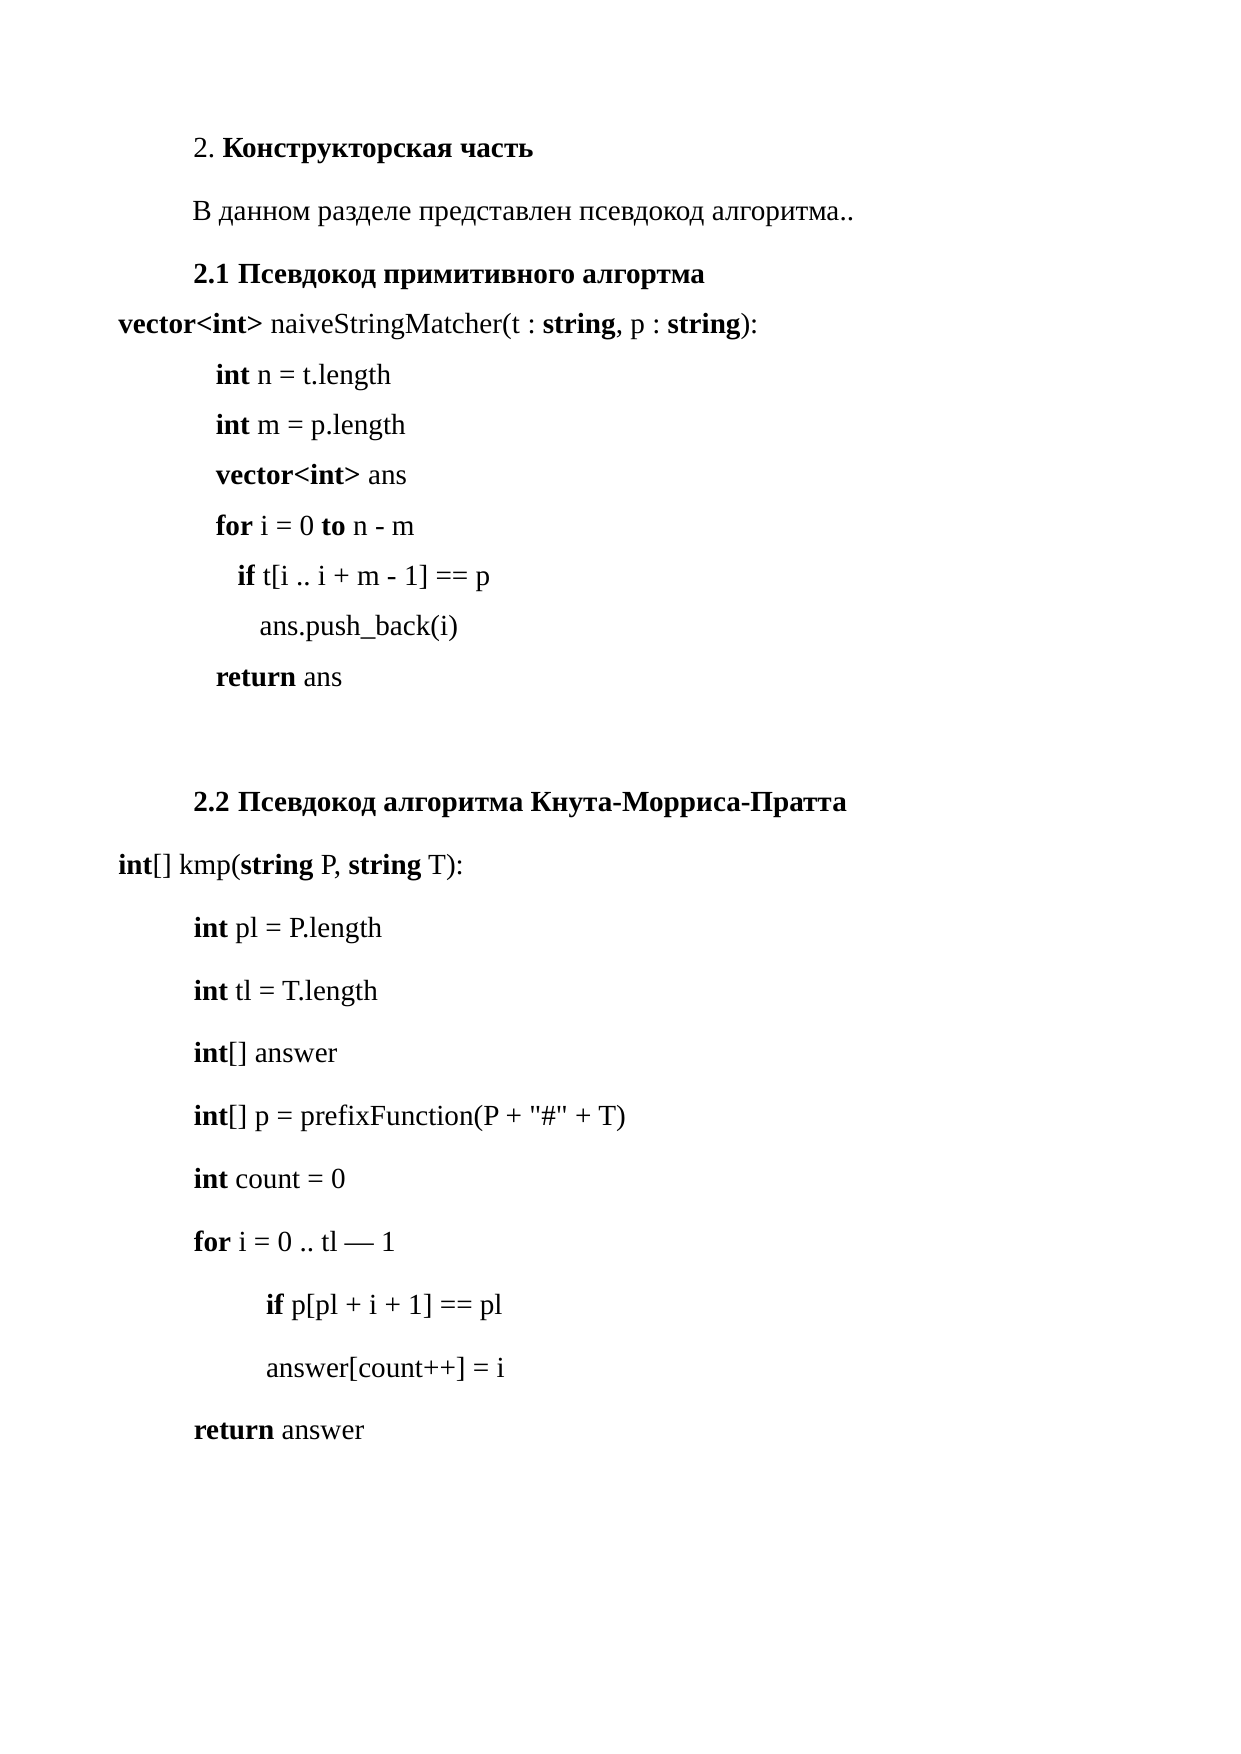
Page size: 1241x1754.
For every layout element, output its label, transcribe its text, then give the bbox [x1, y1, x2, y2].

list 2. Конструкторская часть [156, 131, 1122, 164]
text if t[i .. i + m - 1] == p [118, 558, 1122, 592]
text int tl = T.length [118, 973, 1122, 1006]
text for i = 0 to n - m [118, 508, 1122, 541]
text В данном разделе представлен псевдокод алгоритма.. [118, 193, 1122, 227]
text for i = 0 .. tl — 1 [118, 1224, 1122, 1258]
text if p[pl + i + 1] == pl [118, 1287, 1122, 1320]
text ans.push_back(i) [118, 608, 1122, 642]
text return ans [118, 659, 1122, 692]
text vector<int> ans [118, 457, 1122, 491]
text answer[count++] = i [118, 1350, 1122, 1383]
text int m = p.length [118, 407, 1122, 441]
list Псевдокод алгоритма Кнута-Морриса-Пратта [193, 784, 1122, 818]
text int count = 0 [118, 1161, 1122, 1195]
text int[] p = prefixFunction(P + "#" + T) [118, 1098, 1122, 1132]
text int[] kmp(string P, string T): [118, 847, 1122, 881]
text int n = t.length [118, 357, 1122, 390]
text vector<int> naiveStringMatcher(t : string, p : string): [118, 307, 1122, 340]
text int pl = P.length [118, 910, 1122, 943]
text return answer [118, 1412, 1122, 1446]
list Псевдокод примитивного алгортма [193, 256, 1122, 290]
text int[] answer [118, 1036, 1122, 1069]
